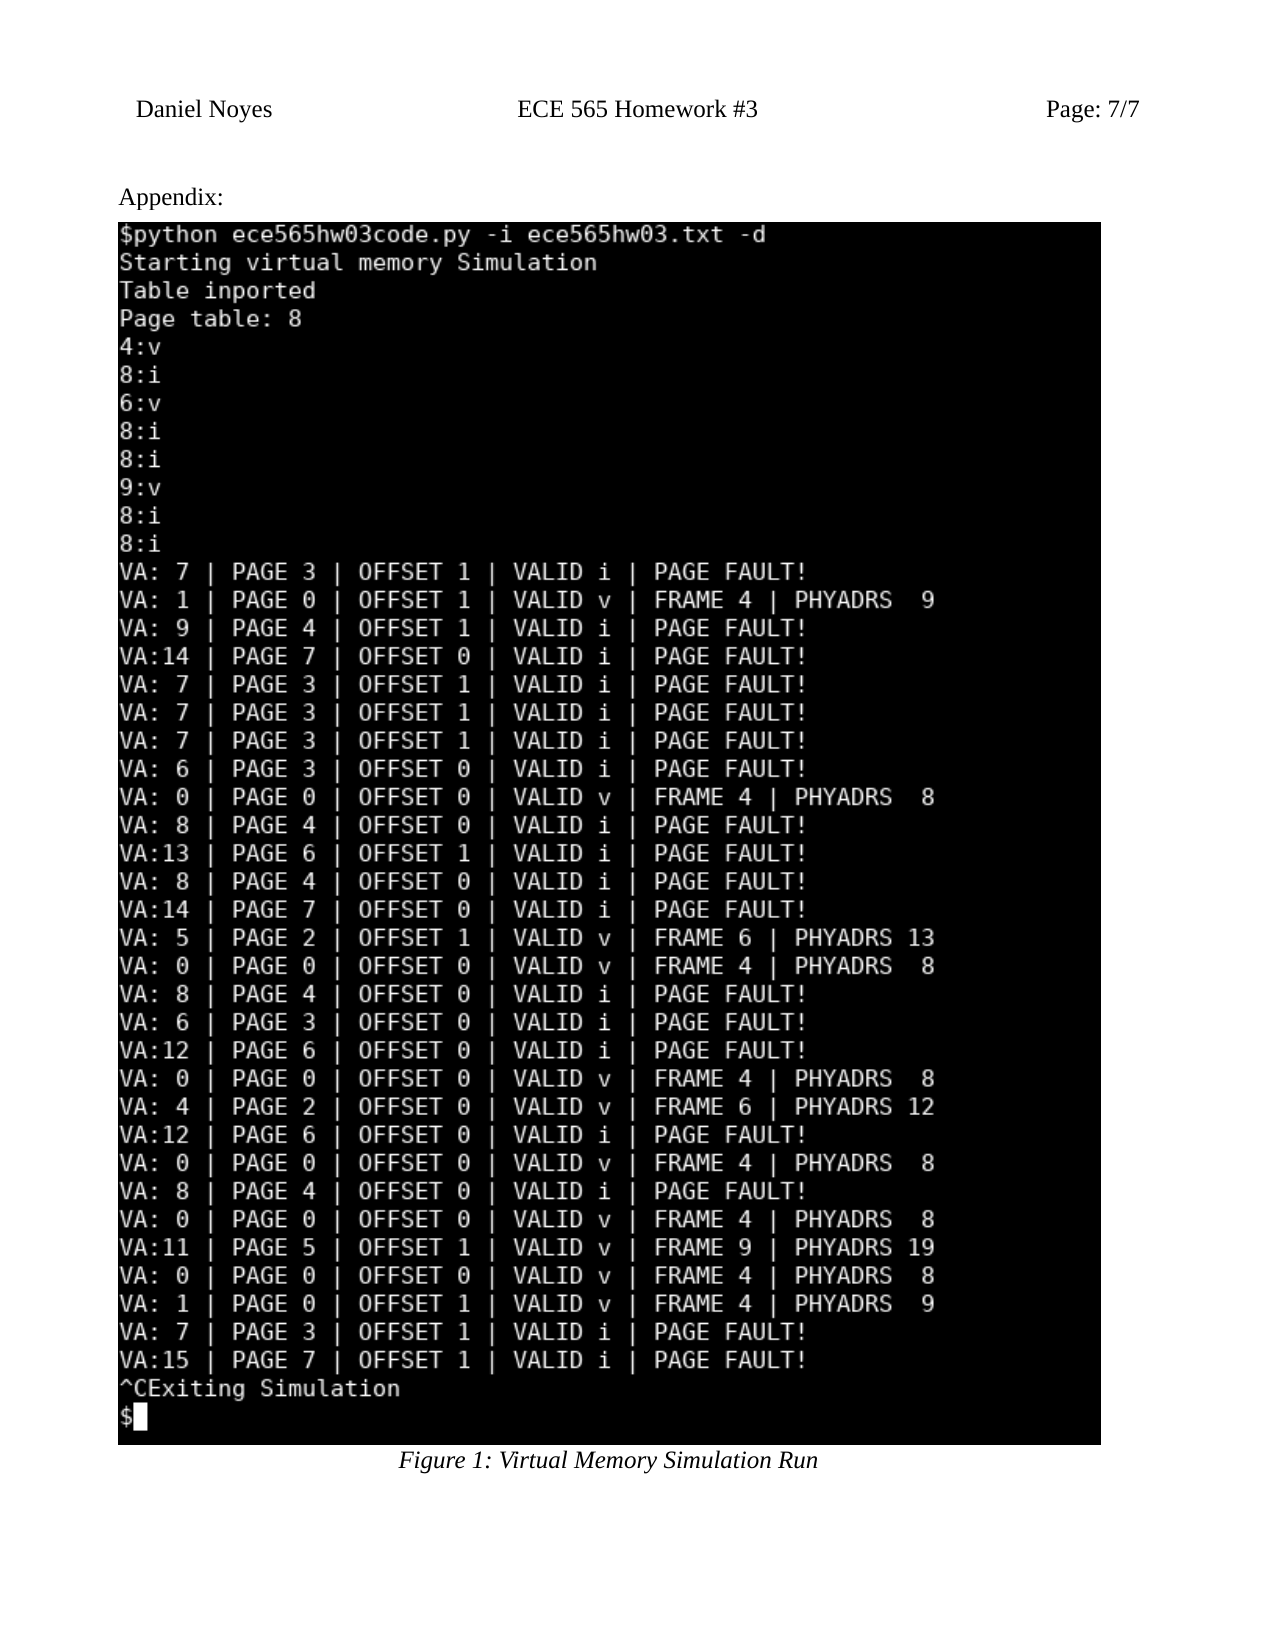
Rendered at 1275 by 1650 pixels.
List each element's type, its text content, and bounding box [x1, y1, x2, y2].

text Appendix: [118, 182, 1119, 210]
picture [118, 222, 1101, 1445]
text Figure 1: Virtual Memory Simulation Run [118, 1445, 1101, 1473]
